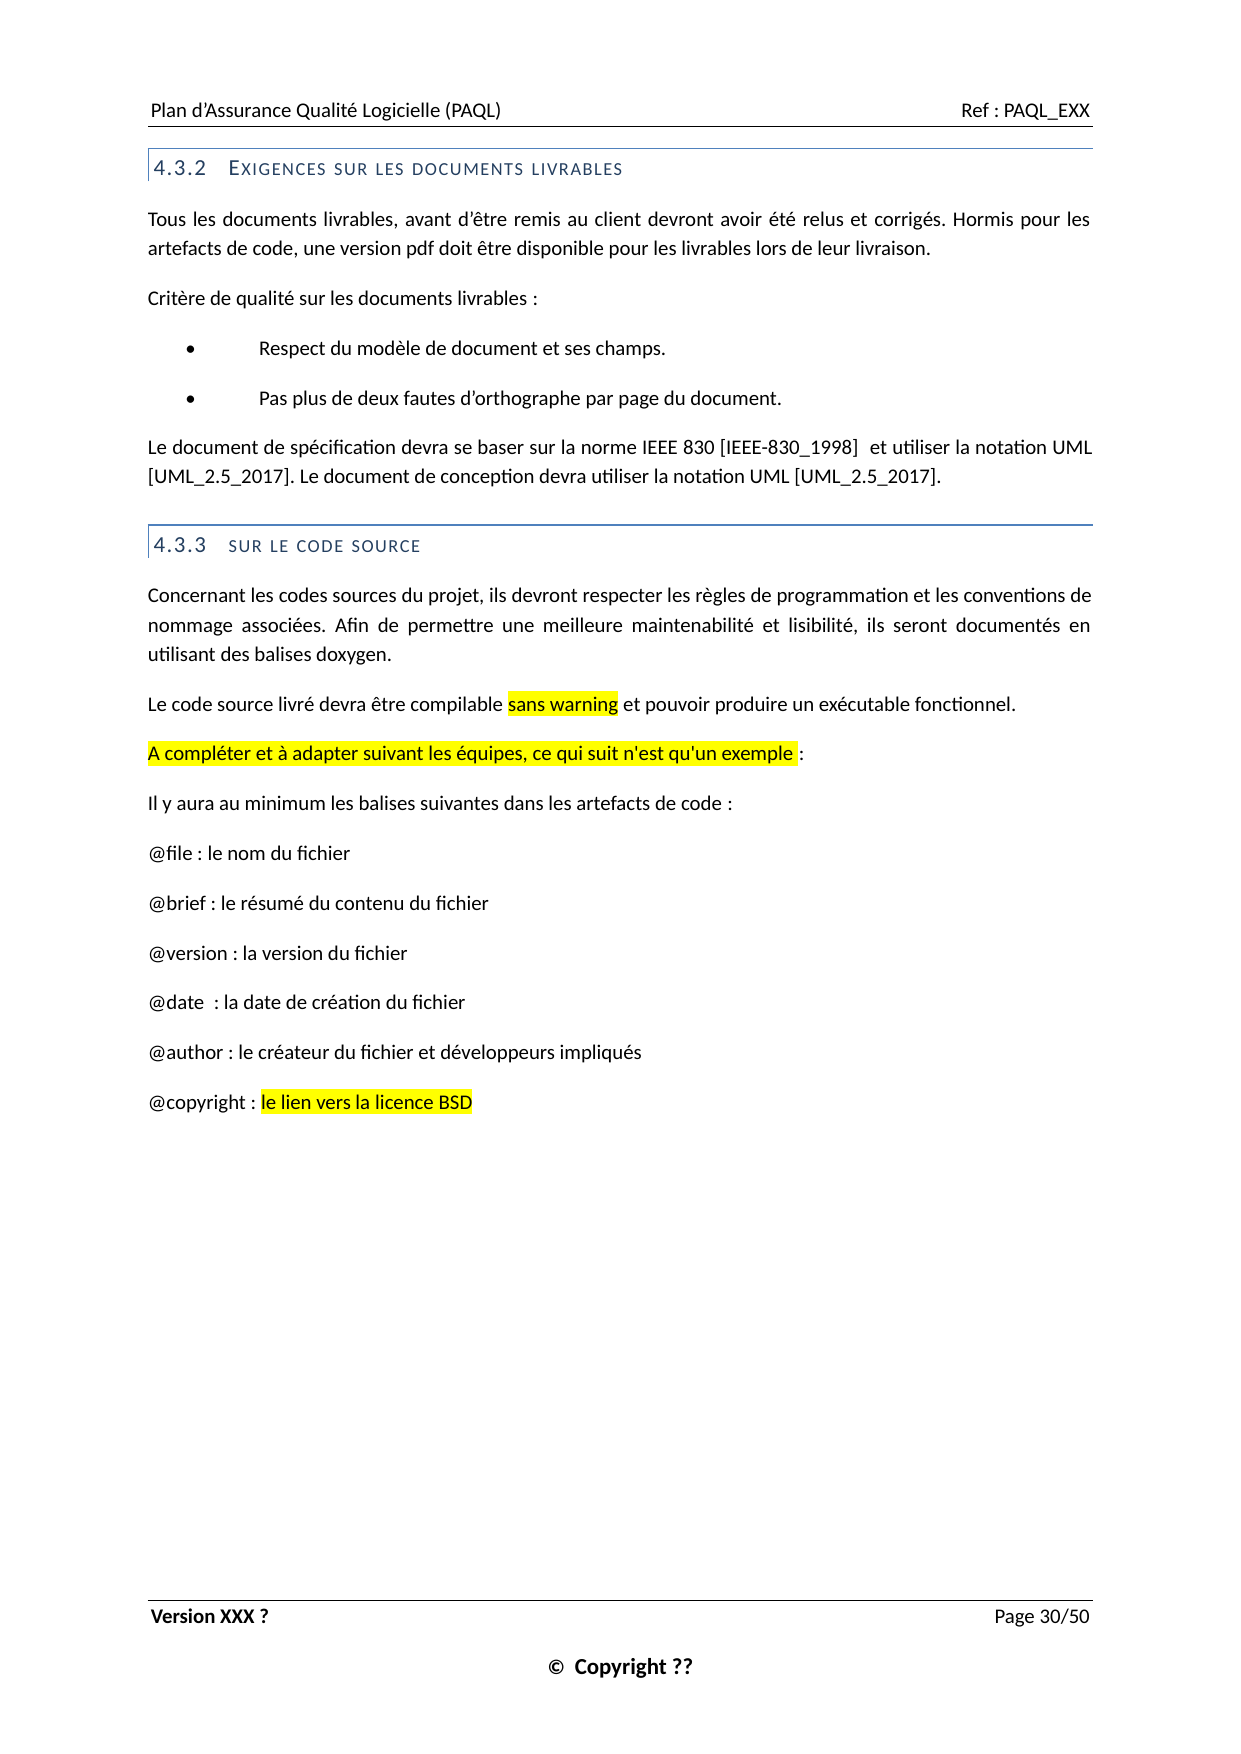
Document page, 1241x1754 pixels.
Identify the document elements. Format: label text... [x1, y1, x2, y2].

text A compléter et à adapter suivant les équipes, ce qui suit n'est qu'un exemple : [148, 741, 1093, 766]
subtitle sur le code source [149, 526, 1093, 558]
text @brief : le résumé du contenu du fichier [148, 890, 1093, 915]
subtitle Exigences sur les documents livrables [149, 149, 1093, 181]
text Concernant les codes sources du projet, ils devront respecter les règles de programmation et les conventions de nommage associées. Afin de permettre une meilleure maintenabilité et lisibilité, ils seront documentés en utilisant des balises doxygen. [148, 583, 1093, 666]
text Le code source livré devra être compilable sans warning et pouvoir produire un exécutable fonctionnel. [148, 691, 1093, 716]
text @copyright : le lien vers la licence BSD [148, 1089, 1093, 1114]
text @version : la version du fichier [148, 940, 1093, 965]
text Tous les documents livrables, avant d’être remis au client devront avoir été relus et corrigés. Hormis pour les artefacts de code, une version pdf doit être disponible pour les livrables lors de leur livraison. [148, 206, 1093, 261]
list Respect du modèle de document et ses champs. [185, 335, 1093, 360]
text @file : le nom du fichier [148, 840, 1093, 866]
list Pas plus de deux fautes d’orthographe par page du document. [185, 385, 1093, 410]
text @date : la date de création du fichier [148, 989, 1093, 1015]
text Critère de qualité sur les documents livrables : [148, 285, 1093, 311]
text Le document de spécification devra se baser sur la norme IEEE 830 [IEEE-830_1998] et utiliser la notation UML [UML_2.5_2017]. Le document de conception devra utiliser la notation UML [UML_2.5_2017]. [148, 434, 1093, 489]
text @author : le créateur du fichier et développeurs impliqués [148, 1039, 1093, 1065]
text Il y aura au minimum les balises suivantes dans les artefacts de code : [148, 790, 1093, 816]
